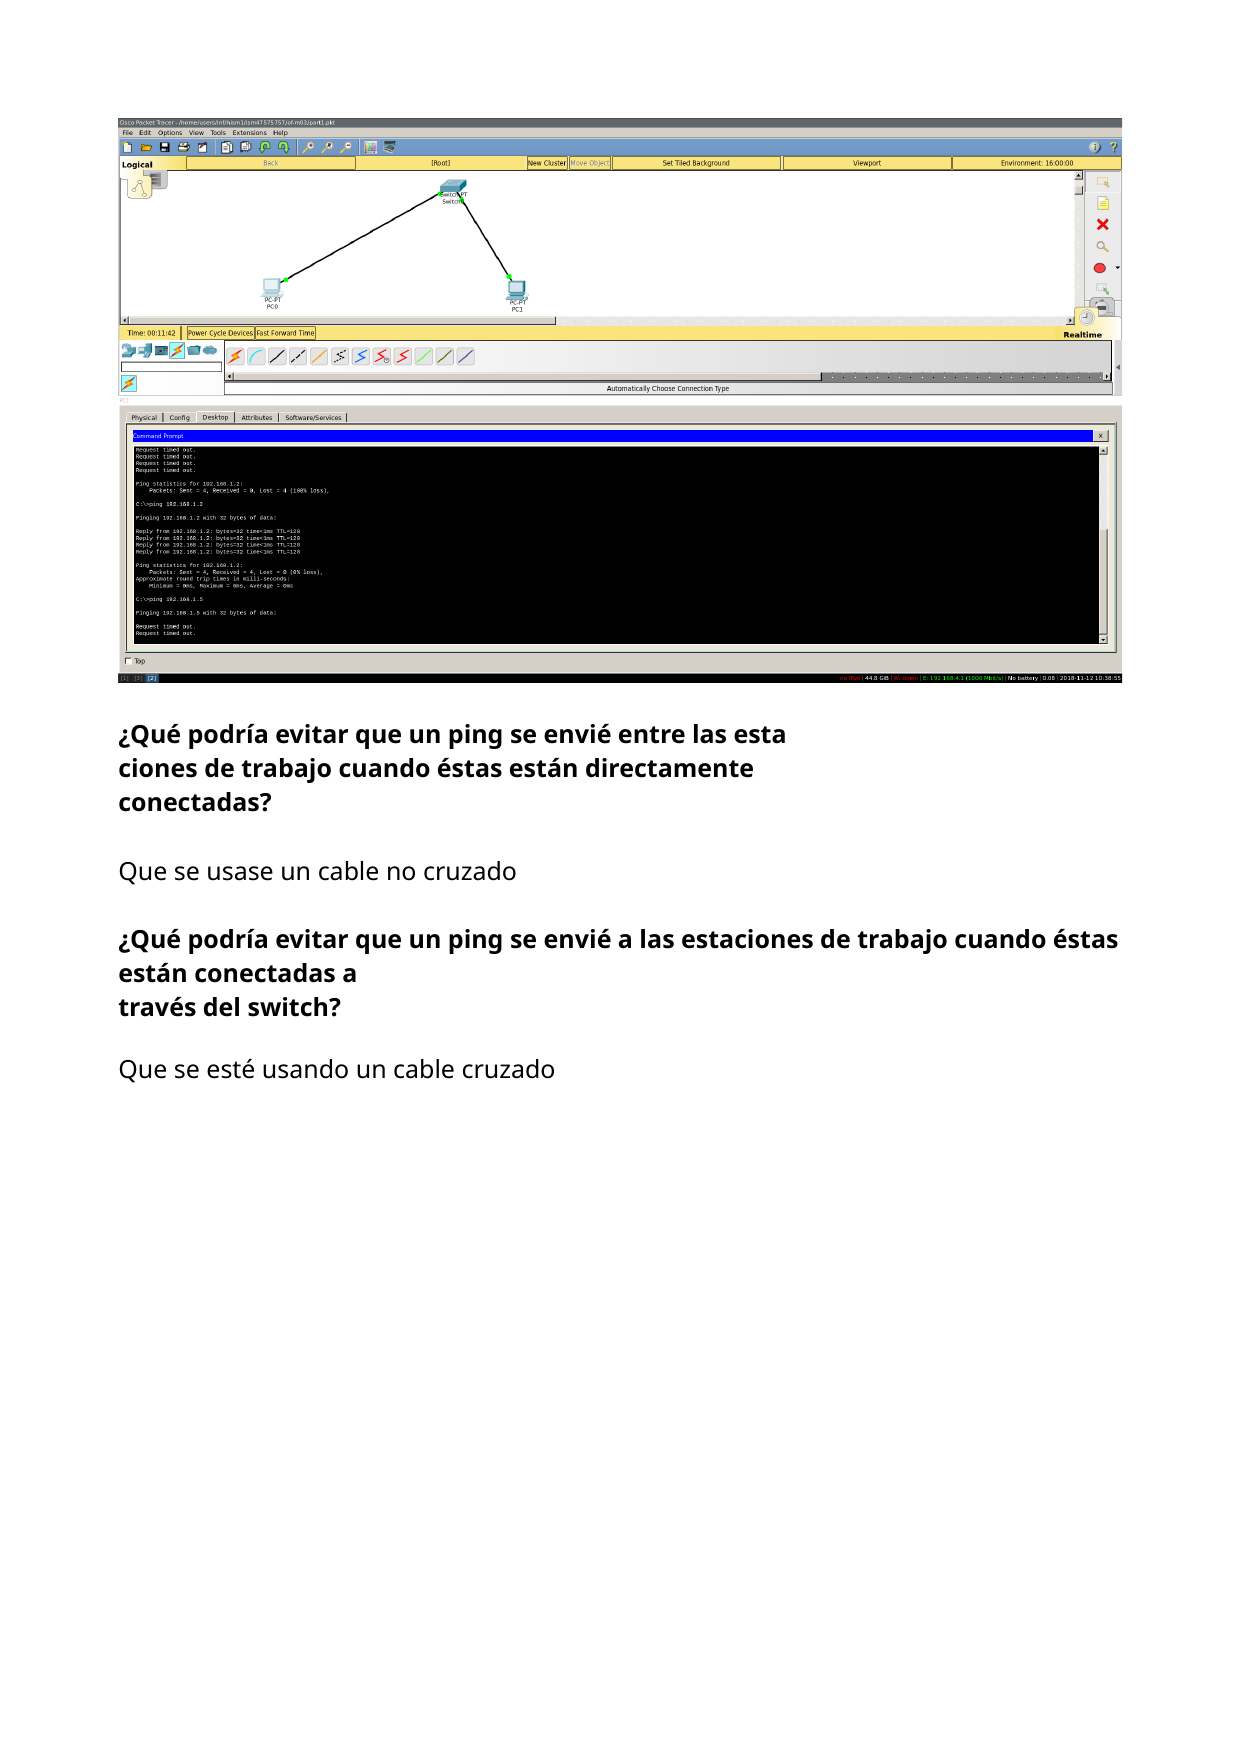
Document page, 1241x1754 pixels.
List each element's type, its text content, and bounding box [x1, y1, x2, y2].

text ciones de trabajo cuando éstas están directamente [118, 751, 1122, 785]
picture [118, 118, 1123, 683]
text ¿Qué podría evitar que un ping se envié entre las esta [118, 717, 1122, 751]
text Que se esté usando un cable cruzado [118, 1052, 1122, 1086]
text Que se usase un cable no cruzado [118, 853, 1122, 887]
text conectadas? [118, 785, 1122, 819]
text través del switch? [118, 989, 1122, 1023]
text ¿Qué podría evitar que un ping se envié a las estaciones de trabajo cuando éstas están conectadas a [118, 921, 1122, 989]
